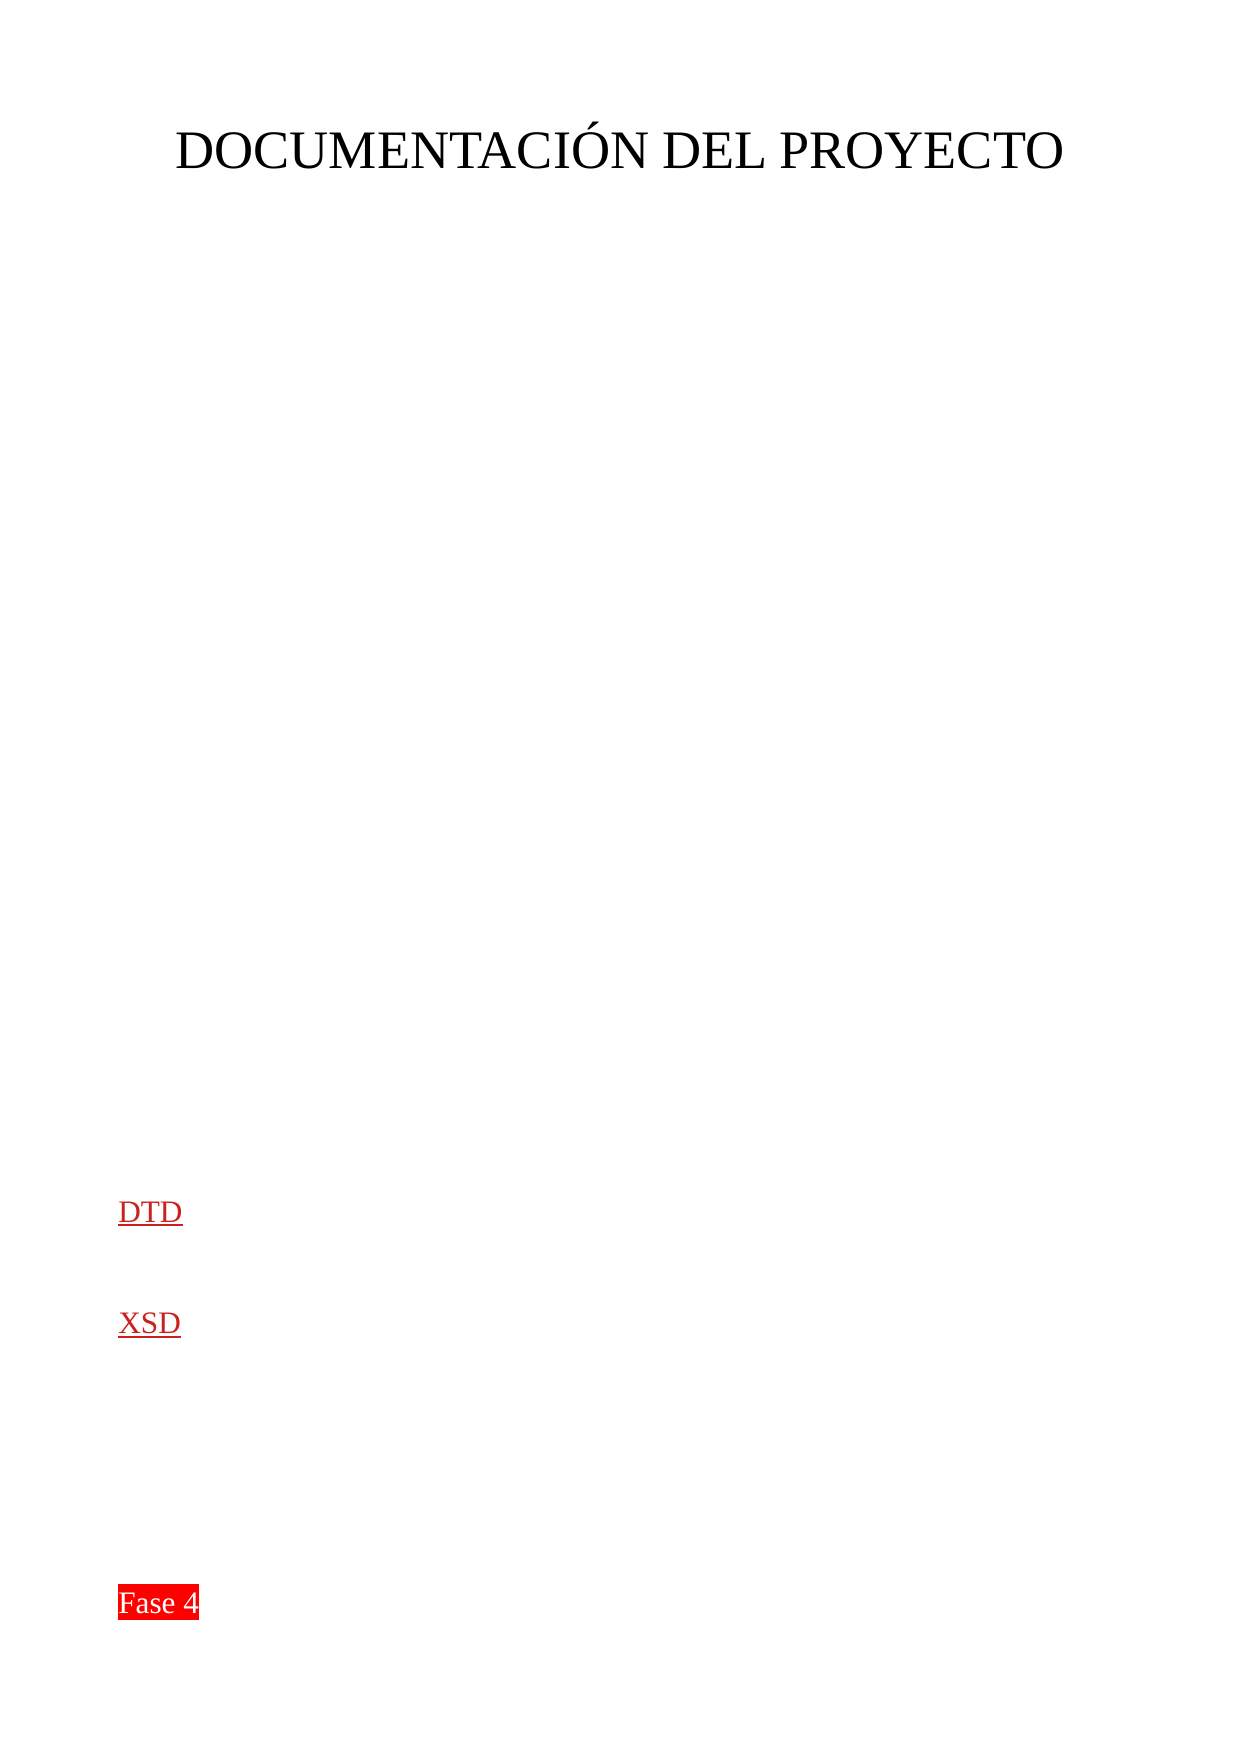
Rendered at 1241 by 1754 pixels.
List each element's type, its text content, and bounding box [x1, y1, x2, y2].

text DTD [118, 1193, 1122, 1229]
text XSD [118, 1305, 1122, 1341]
text Fase 4 [118, 1584, 1122, 1620]
